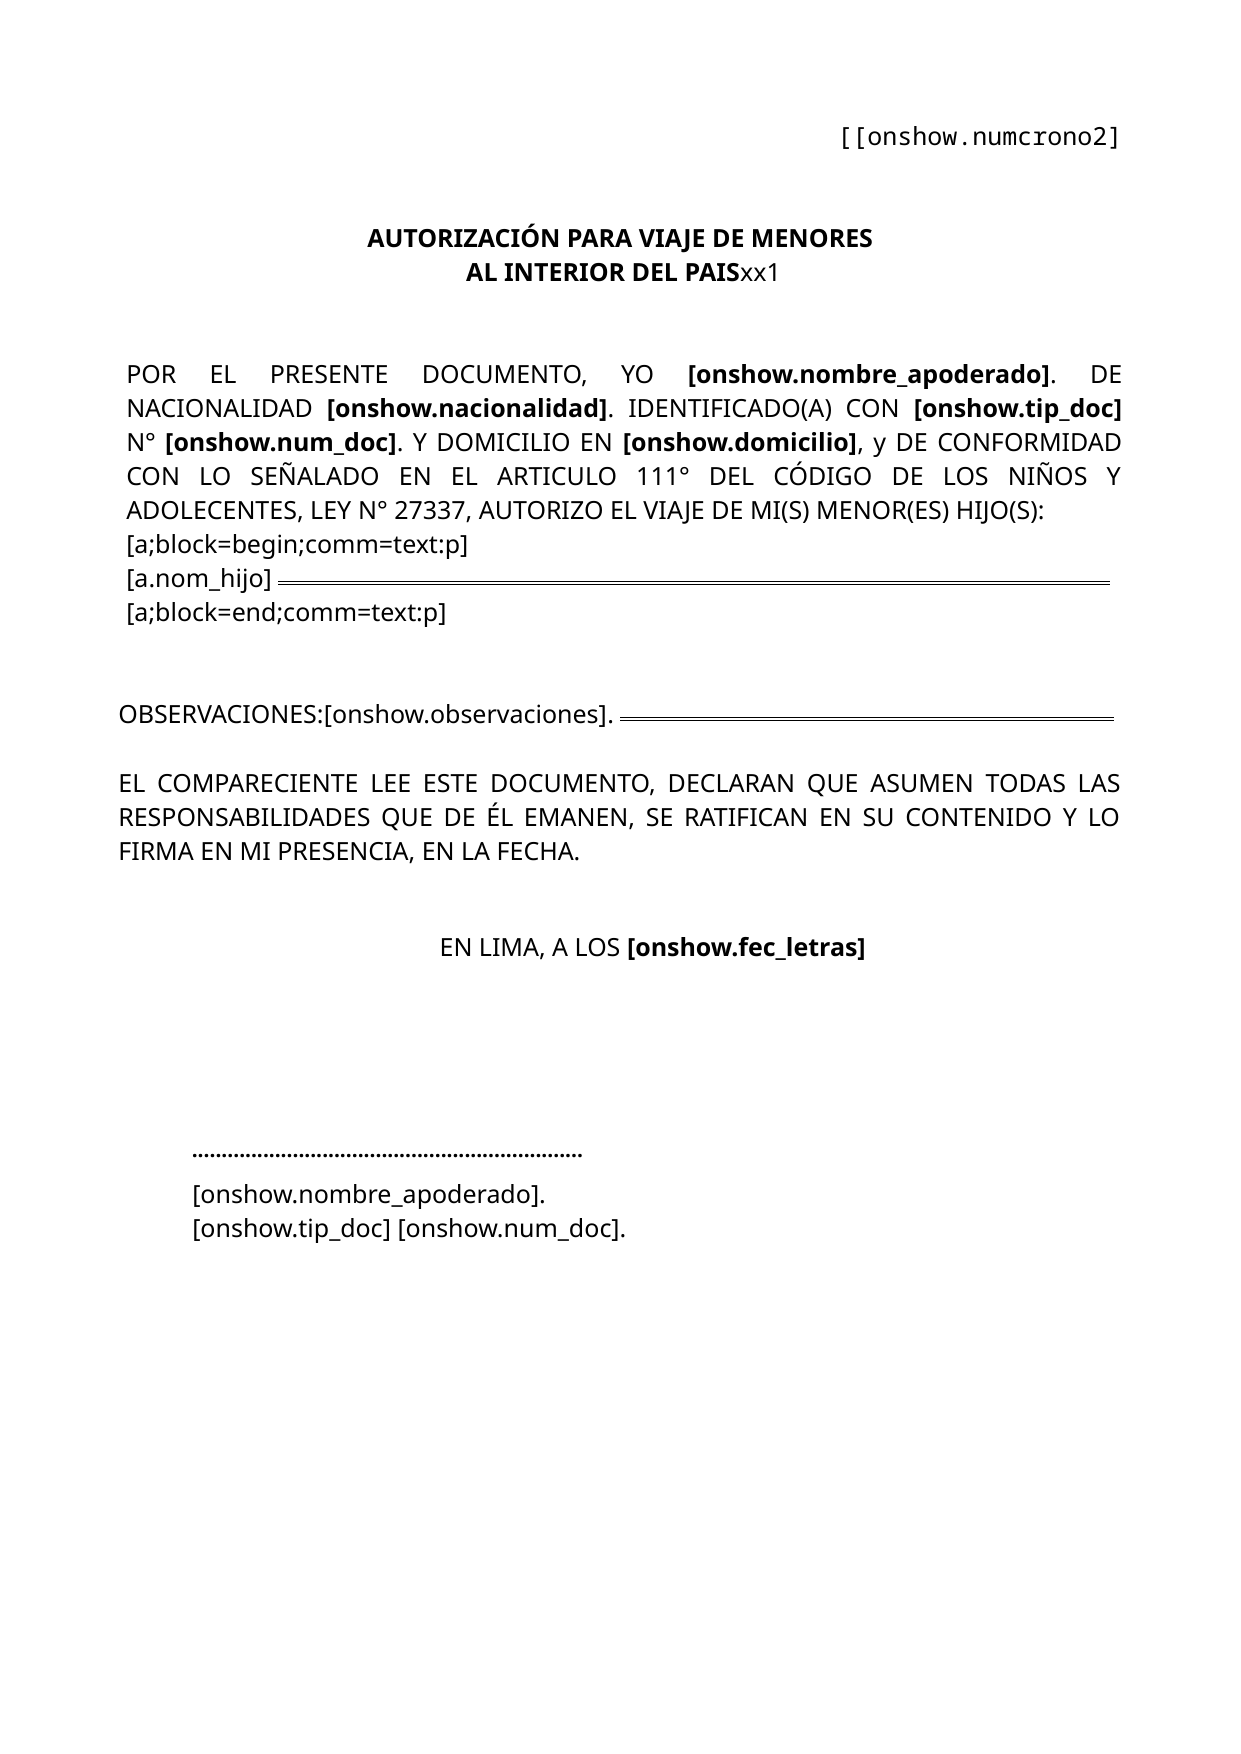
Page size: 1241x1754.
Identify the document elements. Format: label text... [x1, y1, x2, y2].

text [a.nom_hijo] [126, 561, 1122, 595]
text POR EL PRESENTE DOCUMENTO, YO [onshow.nombre_apoderado]. DE NACIONALIDAD [onshow.nacionalidad]. IDENTIFICADO(A) CON [onshow.tip_doc] N° [onshow.num_doc]. Y DOMICILIO EN [onshow.domicilio], y DE CONFORMIDAD CON LO SEÑALADO EN EL ARTICULO 111° DEL CÓDIGO DE LOS NIÑOS Y ADOLECENTES, LEY N° 27337, AUTORIZO EL VIAJE DE MI(S) MENOR(ES) HIJO(S): [126, 357, 1122, 527]
text EN LIMA, A LOS [onshow.fec_letras] [183, 930, 1122, 964]
text [a;block=end;comm=text:p] [126, 595, 1122, 629]
text .................................................................. [118, 1135, 1122, 1164]
text [onshow.tip_doc] [onshow.num_doc]. [192, 1210, 1122, 1244]
text [[onshow.numcrono2] [118, 118, 1122, 152]
text [onshow.nombre_apoderado]. [192, 1176, 1122, 1210]
text AL INTERIOR DEL PAISxx1 [118, 254, 1122, 288]
text AUTORIZACIÓN PARA VIAJE DE MENORES [118, 220, 1122, 254]
text OBSERVACIONES:[onshow.observaciones]. [118, 697, 1122, 731]
text [a;block=begin;comm=text:p] [126, 527, 1122, 561]
text EL COMPARECIENTE LEE ESTE DOCUMENTO, DECLARAN QUE ASUMEN TODAS LAS RESPONSABILIDADES QUE DE ÉL EMANEN, SE RATIFICAN EN SU CONTENIDO Y LO FIRMA EN MI PRESENCIA, EN LA FECHA. [118, 765, 1122, 867]
